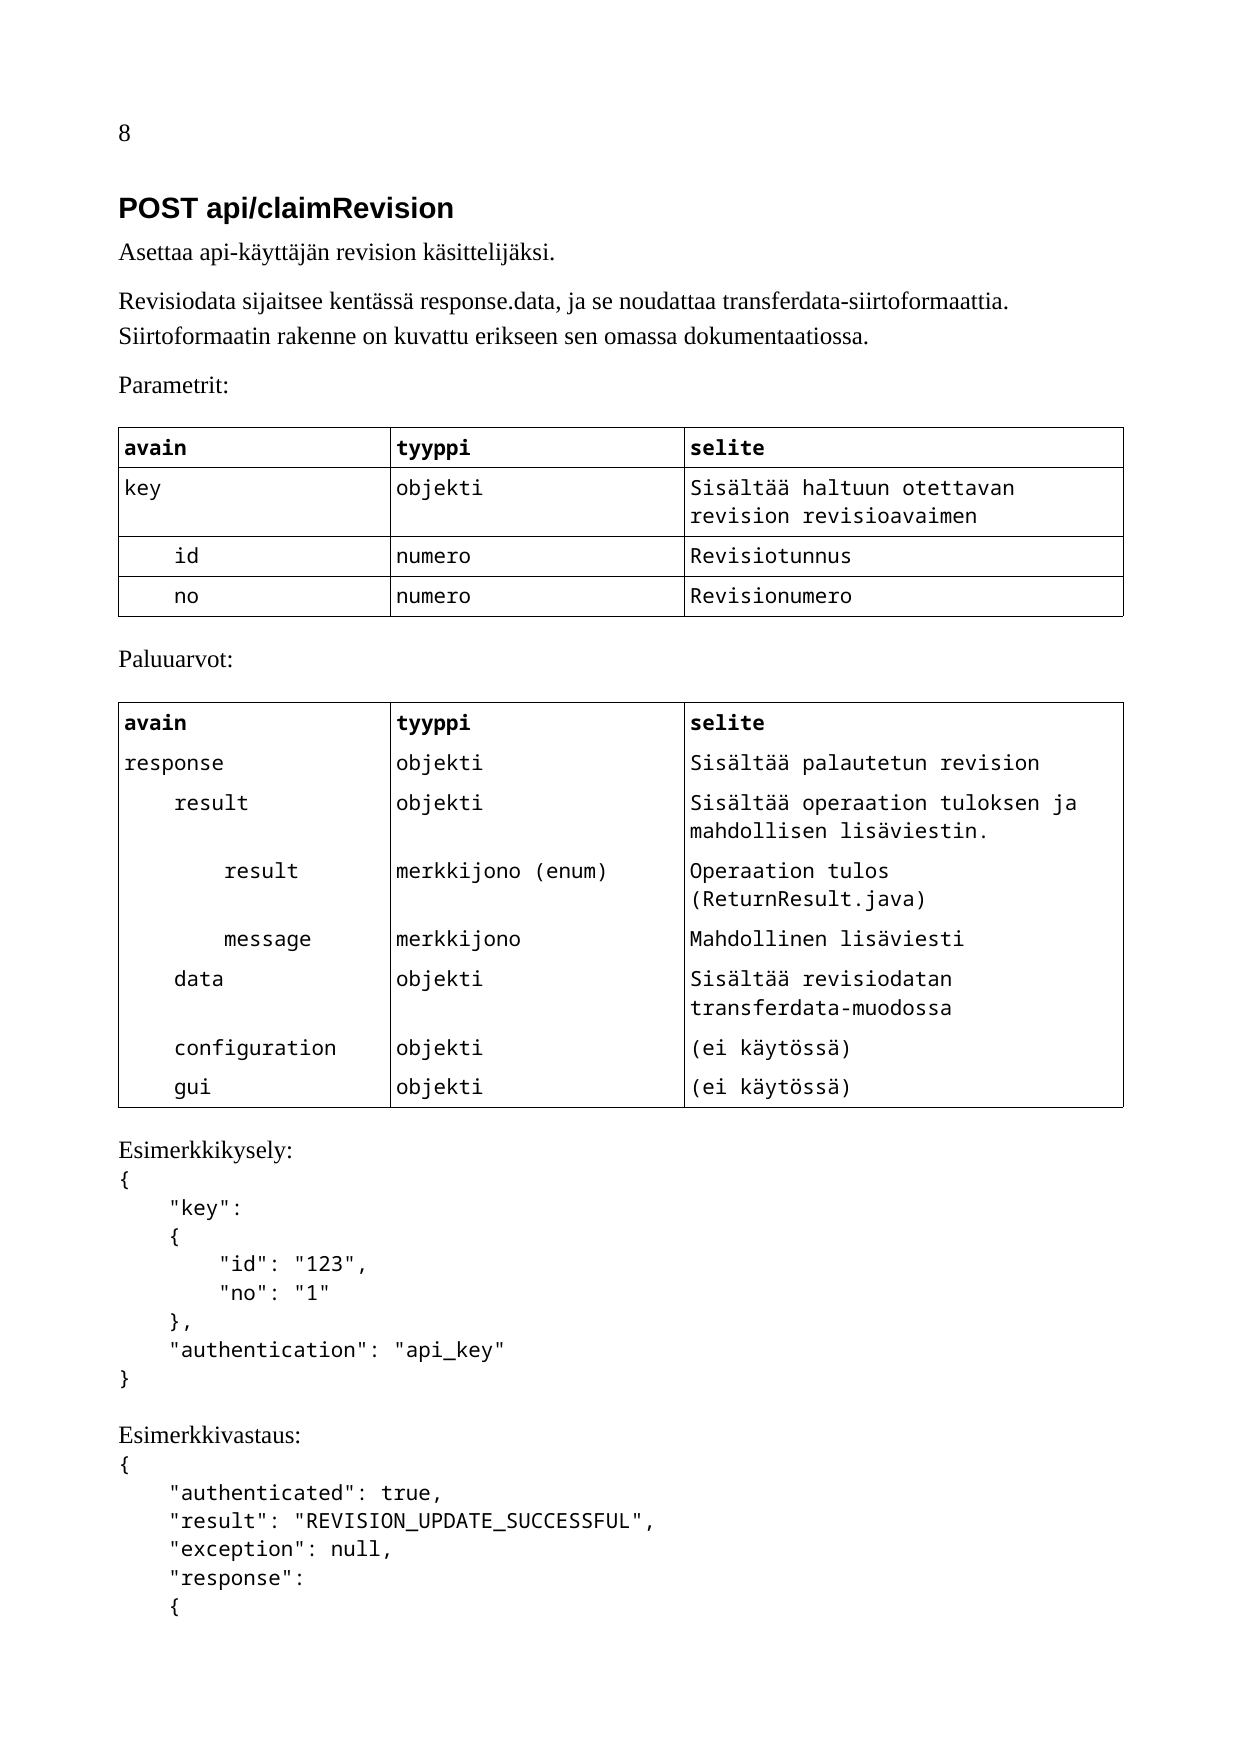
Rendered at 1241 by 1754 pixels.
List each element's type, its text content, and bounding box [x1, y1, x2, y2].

table_cell (ei käytössä) [685, 1027, 1123, 1067]
table_header avain [119, 428, 390, 467]
text Esimerkkivastaus: [118, 1421, 1122, 1449]
table_cell Mahdollinen lisäviesti [685, 919, 1123, 958]
text } [118, 1363, 1122, 1392]
subtitle POST api/claimRevision [118, 191, 1122, 225]
text Asettaa api-käyttäjän revision käsittelijäksi. [118, 237, 1122, 266]
table_cell key [119, 468, 390, 536]
text "result": "REVISION_UPDATE_SUCCESSFUL", [118, 1506, 1122, 1534]
table_cell objekti [391, 468, 684, 536]
table_header selite [685, 428, 1123, 467]
table_cell id [119, 537, 390, 576]
text Esimerkkikysely: [118, 1136, 1122, 1164]
table_cell objekti [391, 1067, 684, 1107]
table_cell Revisiotunnus [685, 537, 1123, 576]
table_cell Sisältää operaation tuloksen ja mahdollisen lisäviestin. [685, 782, 1123, 850]
text { [118, 1221, 1122, 1249]
text "key": [118, 1193, 1122, 1221]
table_cell response [119, 742, 390, 782]
table_cell numero [391, 577, 684, 616]
text }, [118, 1306, 1122, 1335]
text "id": "123", [118, 1249, 1122, 1278]
table_cell objekti [391, 1027, 684, 1067]
text { [118, 1449, 1122, 1478]
table_cell Sisältää haltuun otettavan revision revisioavaimen [685, 468, 1123, 536]
text Revisiodata sijaitsee kentässä response.data, ja se noudattaa transferdata-siirtoformaattia. Siirtoformaatin rakenne on kuvattu erikseen sen omassa dokumentaatiossa. [118, 286, 1122, 349]
text { [118, 1591, 1122, 1620]
text { [118, 1164, 1122, 1193]
table_cell Revisionumero [685, 577, 1123, 616]
table_cell result [119, 850, 390, 919]
table_cell data [119, 959, 390, 1027]
table_header tyyppi [391, 703, 684, 742]
table_header selite [685, 703, 1123, 742]
table_cell numero [391, 537, 684, 576]
text "authentication": "api_key" [118, 1335, 1122, 1363]
text Parametrit: [118, 370, 1122, 398]
text "response": [118, 1563, 1122, 1591]
table_cell (ei käytössä) [685, 1067, 1123, 1107]
table_cell Operaation tulos (ReturnResult.java) [685, 850, 1123, 919]
text "no": "1" [118, 1278, 1122, 1306]
table_cell objekti [391, 959, 684, 1027]
text Paluuarvot: [118, 644, 1122, 673]
table_cell gui [119, 1067, 390, 1107]
table_cell merkkijono [391, 919, 684, 958]
table_cell objekti [391, 782, 684, 850]
table_cell message [119, 919, 390, 958]
table_cell result [119, 782, 390, 850]
table_cell objekti [391, 742, 684, 782]
table_cell configuration [119, 1027, 390, 1067]
table_header avain [119, 703, 390, 742]
table_cell Sisältää palautetun revision [685, 742, 1123, 782]
table_cell merkkijono (enum) [391, 850, 684, 919]
table_cell Sisältää revisiodatan transferdata-muodossa [685, 959, 1123, 1027]
text "authenticated": true, [118, 1478, 1122, 1506]
text "exception": null, [118, 1534, 1122, 1563]
table_header tyyppi [391, 428, 684, 467]
table_cell no [119, 577, 390, 616]
